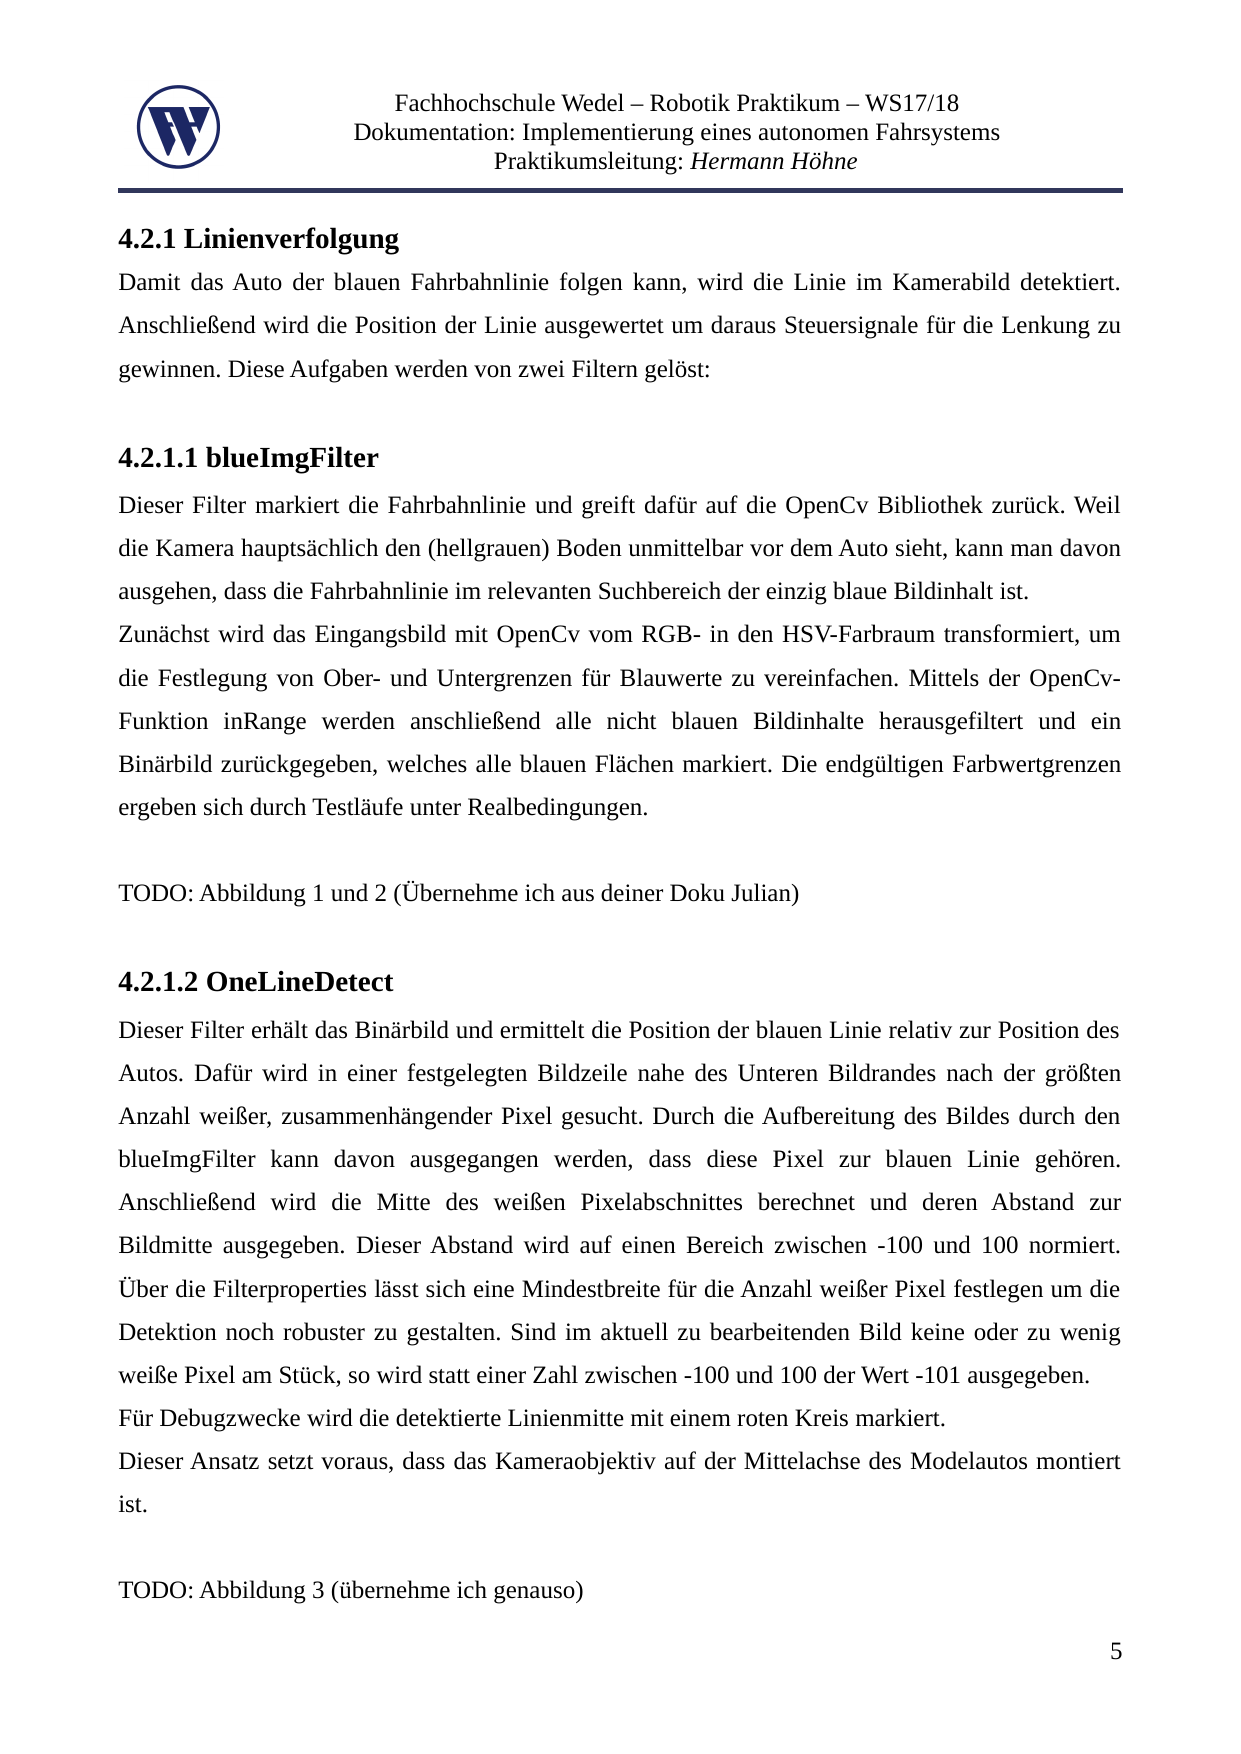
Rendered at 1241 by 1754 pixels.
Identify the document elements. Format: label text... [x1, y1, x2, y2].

text 4.2.1.2 OneLineDetect [118, 964, 1122, 998]
text 4.2.1.1 blueImgFilter [118, 440, 1122, 473]
text TODO: Abbildung 1 und 2 (Übernehme ich aus deiner Doku Julian) [118, 878, 1122, 907]
text Dieser Filter markiert die Fahrbahnlinie und greift dafür auf die OpenCv Bibliothek zurück. Weil die Kamera hauptsächlich den (hellgrauen) Boden unmittelbar vor dem Auto sieht, kann man davon ausgehen, dass die Fahrbahnlinie im relevanten Suchbereich der einzig blaue Bildinhalt ist. [118, 490, 1122, 605]
text TODO: Abbildung 3 (übernehme ich genauso) [118, 1576, 1122, 1604]
text Damit das Auto der blauen Fahrbahnlinie folgen kann, wird die Linie im Kamerabild detektiert. Anschließend wird die Position der Linie ausgewertet um daraus Steuersignale für die Lenkung zu gewinnen. Diese Aufgaben werden von zwei Filtern gelöst: [118, 267, 1122, 382]
text Dieser Ansatz setzt voraus, dass das Kameraobjektiv auf der Mittelachse des Modelautos montiert ist. [118, 1446, 1122, 1518]
text Für Debugzwecke wird die detektierte Linienmitte mit einem roten Kreis markiert. [118, 1403, 1122, 1432]
text Zunächst wird das Eingangsbild mit OpenCv vom RGB- in den HSV-Farbraum transformiert, um die Festlegung von Ober- und Untergrenzen für Blauwerte zu vereinfachen. Mittels der OpenCv-Funktion inRange werden anschließend alle nicht blauen Bildinhalte herausgefiltert und ein Binärbild zurückgegeben, welches alle blauen Flächen markiert. Die endgültigen Farbwertgrenzen ergeben sich durch Testläufe unter Realbedingungen. [118, 619, 1122, 821]
text Dieser Filter erhält das Binärbild und ermittelt die Position der blauen Linie relativ zur Position des Autos. Dafür wird in einer festgelegten Bildzeile nahe des Unteren Bildrandes nach der größten Anzahl weißer, zusammenhängender Pixel gesucht. Durch die Aufbereitung des Bildes durch den blueImgFilter kann davon ausgegangen werden, dass diese Pixel zur blauen Linie gehören. Anschließend wird die Mitte des weißen Pixelabschnittes berechnet und deren Abstand zur Bildmitte ausgegeben. Dieser Abstand wird auf einen Bereich zwischen -100 und 100 normiert. Über die Filterproperties lässt sich eine Mindestbreite für die Anzahl weißer Pixel festlegen um die Detektion noch robuster zu gestalten. Sind im aktuell zu bearbeitenden Bild keine oder zu wenig weiße Pixel am Stück, so wird statt einer Zahl zwischen -100 und 100 der Wert -101 ausgegeben. [118, 1015, 1122, 1389]
subtitle 4.2.1 Linienverfolgung [118, 221, 1122, 255]
